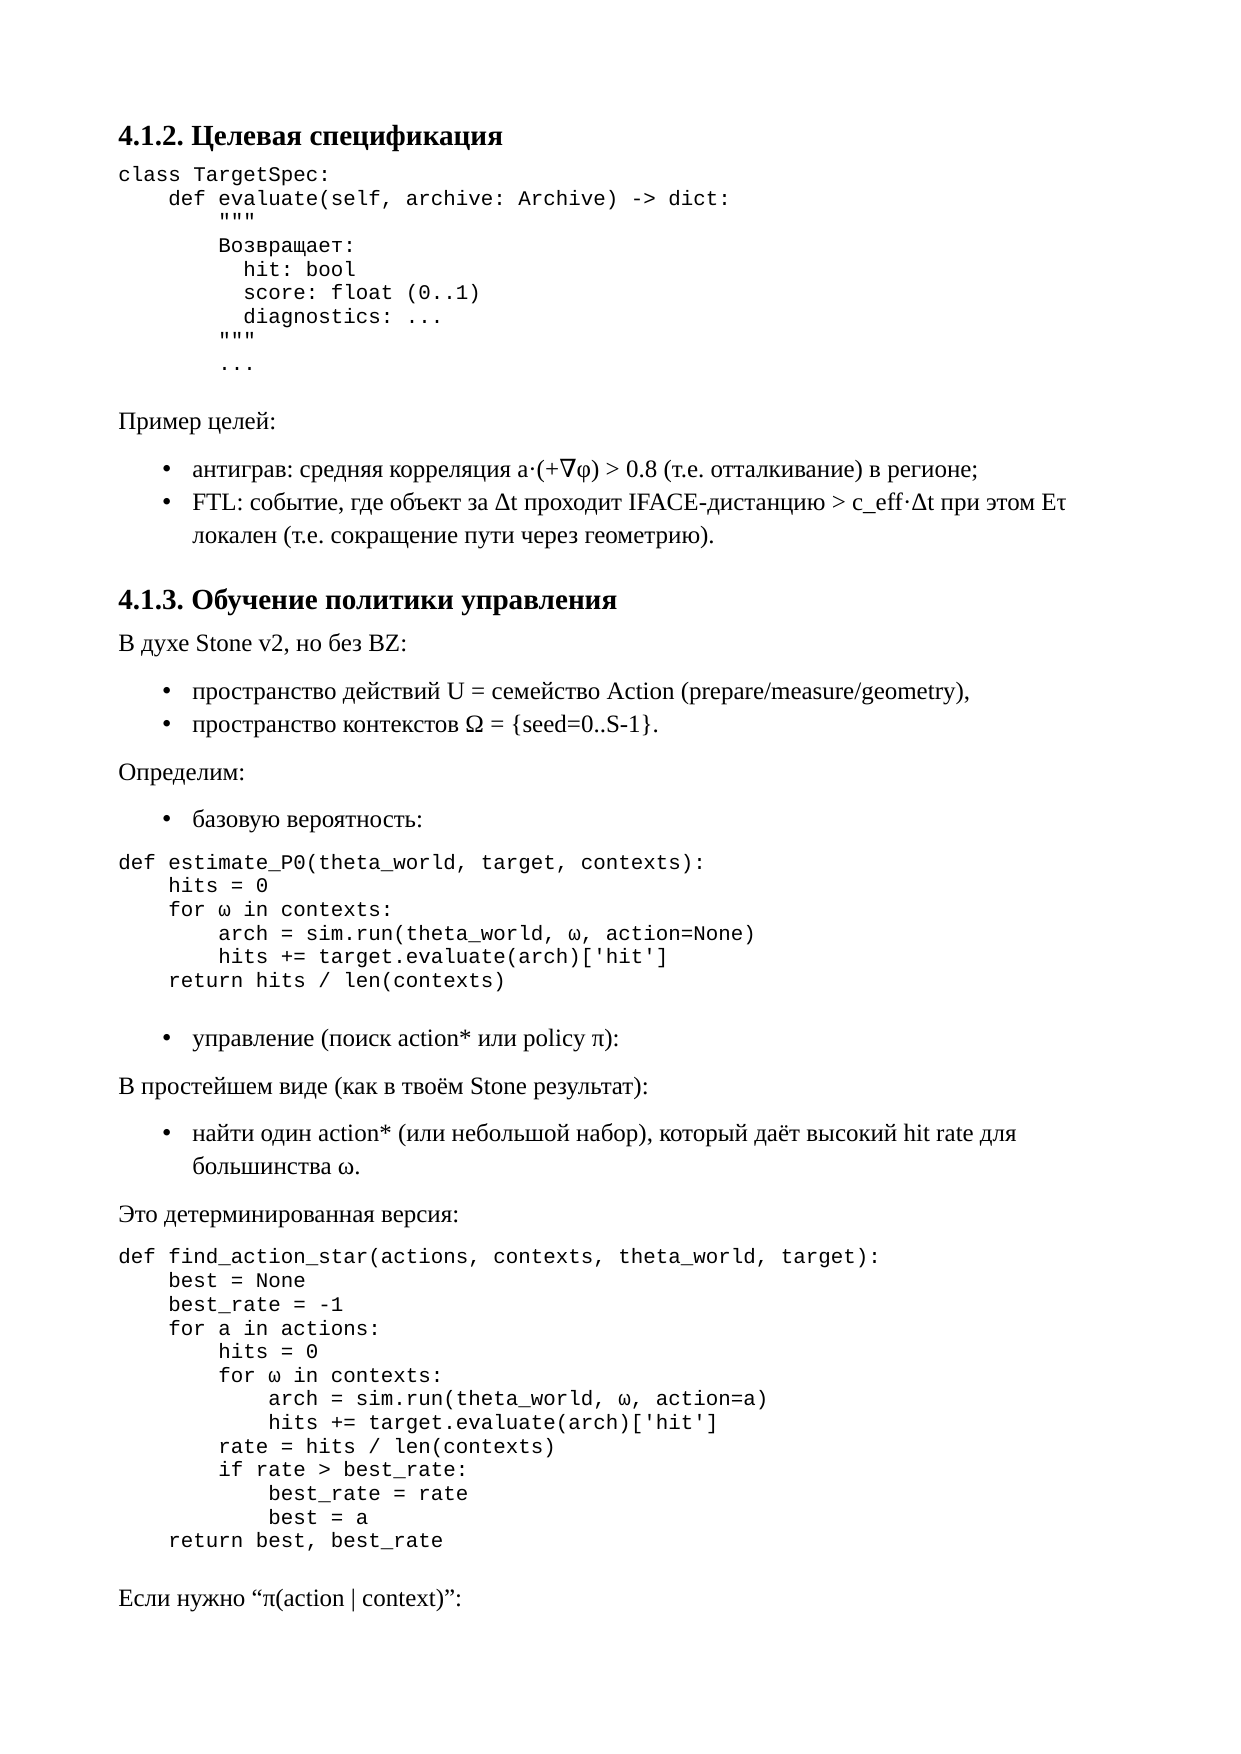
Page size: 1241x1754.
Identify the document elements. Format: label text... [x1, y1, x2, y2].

text arch = sim.run(theta_world, ω, action=None) [118, 923, 1122, 946]
text for a in actions: [118, 1317, 1122, 1341]
text for ω in contexts: [118, 1365, 1122, 1388]
text def estimate_P0(theta_world, target, contexts): [118, 852, 1122, 875]
text diagnostics: ... [118, 306, 1122, 330]
text Возвращает: [118, 235, 1122, 259]
text for ω in contexts: [118, 899, 1122, 923]
text Это детерминированная версия: [118, 1199, 1122, 1228]
text hits += target.evaluate(arch)['hit'] [118, 1412, 1122, 1436]
text best = None [118, 1270, 1122, 1294]
text ... [118, 353, 1122, 377]
subtitle 4.1.2. Целевая спецификация [118, 118, 1122, 152]
text В простейшем виде (как в твоём Stone результат): [118, 1071, 1122, 1099]
text return best, best_rate [118, 1530, 1122, 1554]
text best_rate = -1 [118, 1294, 1122, 1317]
subtitle 4.1.3. Обучение политики управления [118, 582, 1122, 616]
list антиграв: средняя корреляция a·(+∇φ) > 0.8 (т.е. отталкивание) в регионе; [162, 454, 1122, 483]
text Определим: [118, 757, 1122, 785]
text best_rate = rate [118, 1483, 1122, 1507]
text rate = hits / len(contexts) [118, 1436, 1122, 1459]
text arch = sim.run(theta_world, ω, action=a) [118, 1388, 1122, 1412]
text В духе Stone v2, но без BZ: [118, 628, 1122, 657]
text Пример целей: [118, 406, 1122, 435]
list FTL: событие, где объект за Δt проходит IFACE‑дистанцию > c_eff·Δt при этом Eτ локален (т.е. сокращение пути через геометрию). [162, 487, 1122, 549]
list пространство действий U = семейство Action (prepare/measure/geometry), [162, 676, 1122, 705]
text best = a [118, 1507, 1122, 1530]
text class TargetSpec: [118, 164, 1122, 188]
text return hits / len(contexts) [118, 970, 1122, 994]
text """ [118, 330, 1122, 353]
list найти один action* (или небольшой набор), который даёт высокий hit rate для большинства ω. [162, 1118, 1122, 1180]
text Если нужно “π(action | context)”: [118, 1583, 1122, 1612]
list пространство контекстов Ω = {seed=0..S-1}. [162, 709, 1122, 738]
text def evaluate(self, archive: Archive) -> dict: [118, 188, 1122, 211]
text if rate > best_rate: [118, 1459, 1122, 1483]
text """ [118, 211, 1122, 235]
text hits = 0 [118, 875, 1122, 899]
text def find_action_star(actions, contexts, theta_world, target): [118, 1247, 1122, 1270]
list управление (поиск action* или policy π): [162, 1023, 1122, 1052]
text score: float (0..1) [118, 282, 1122, 306]
text hits = 0 [118, 1341, 1122, 1365]
text hits += target.evaluate(arch)['hit'] [118, 946, 1122, 970]
text hit: bool [118, 259, 1122, 282]
list базовую вероятность: [162, 804, 1122, 833]
